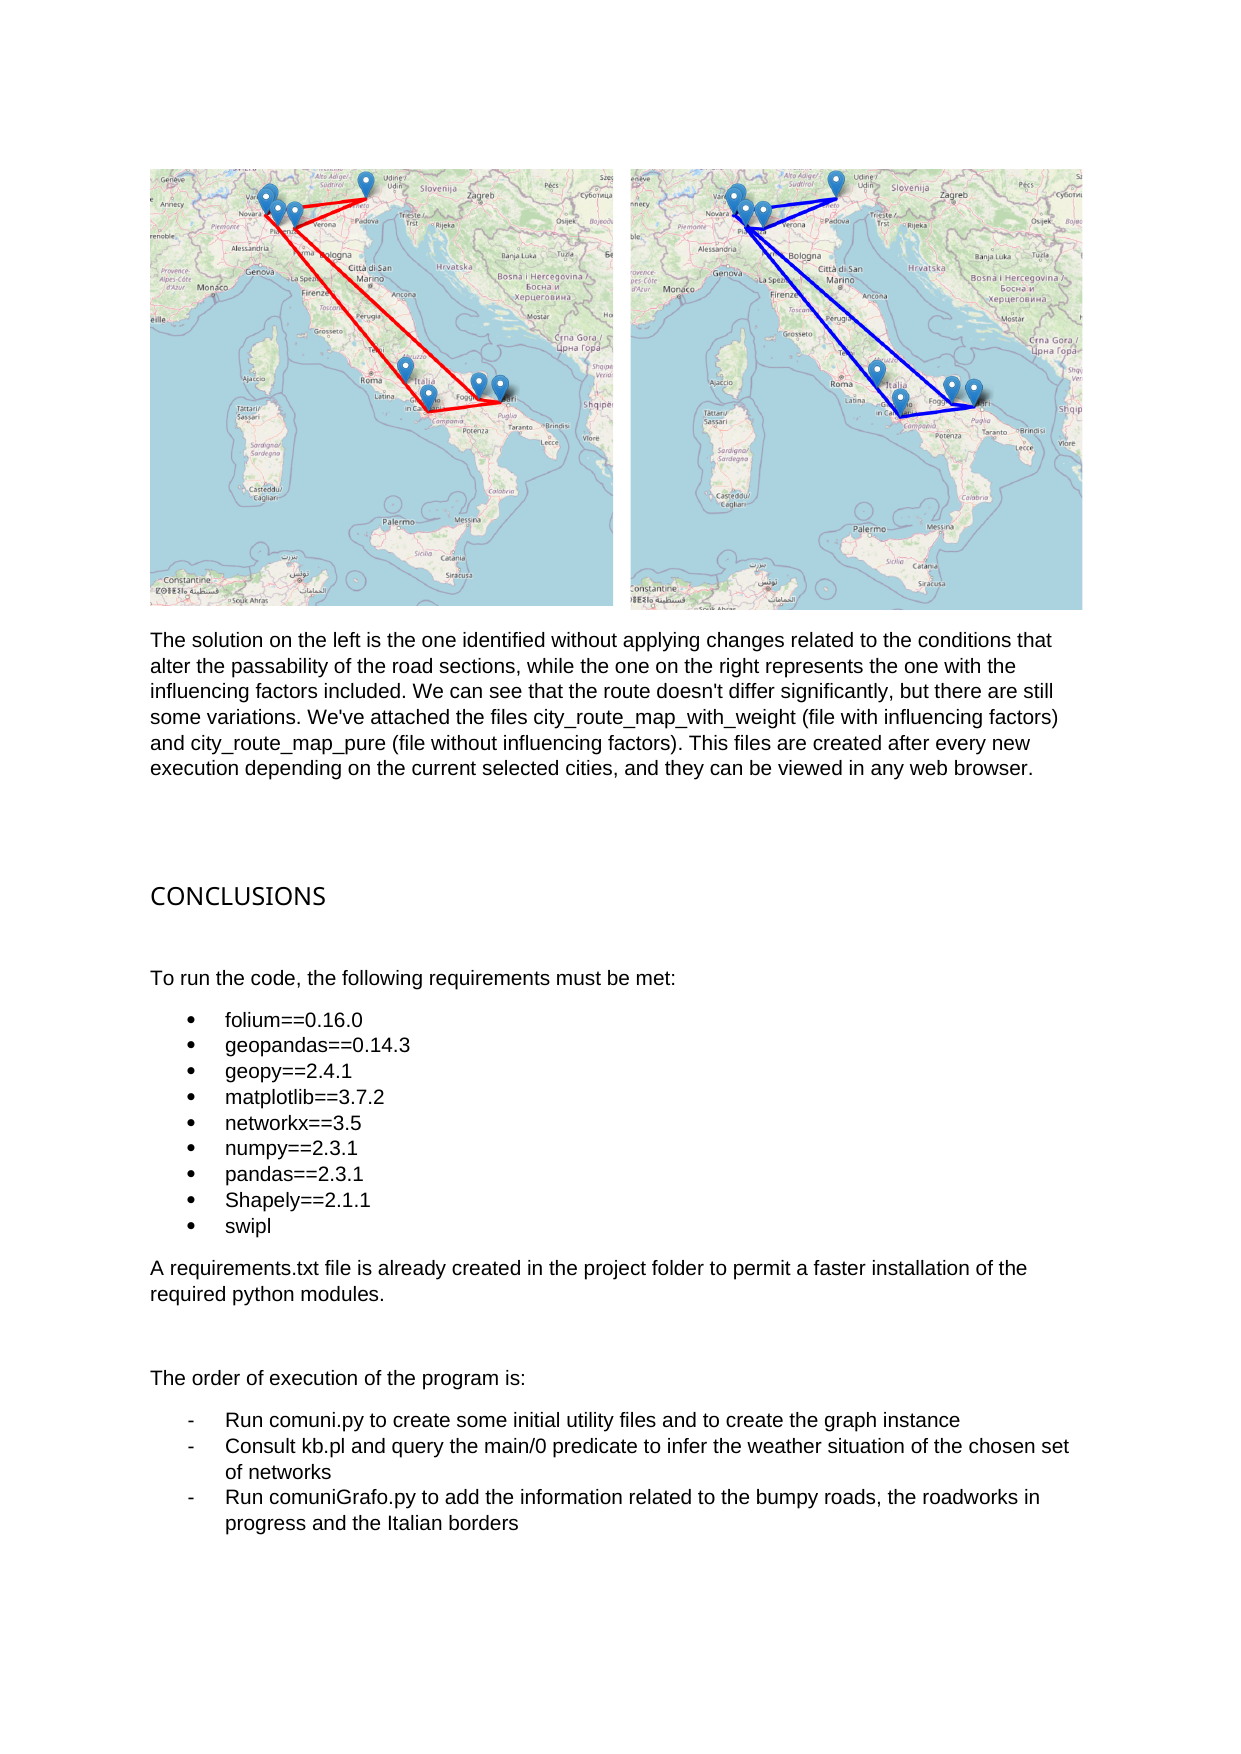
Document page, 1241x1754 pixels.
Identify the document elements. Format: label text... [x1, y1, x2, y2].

list Shapely==2.1.1 [187, 1188, 1090, 1212]
list geopy==2.4.1 [187, 1059, 1090, 1083]
text The order of execution of the program is: [150, 1366, 1090, 1390]
list Run comuni.py to create some initial utility files and to create the graph instance [187, 1408, 1090, 1432]
list Run comuniGrafo.py to add the information related to the bumpy roads, the roadworks in progress and the Italian borders [187, 1485, 1090, 1535]
subtitle CONCLUSIONS [150, 878, 1090, 912]
text A requirements.txt file is already created in the project folder to permit a faster installation of the required python modules. [150, 1256, 1090, 1305]
list networkx==3.5 [187, 1111, 1090, 1134]
text The solution on the left is the one identified without applying changes related to the conditions that alter the passability of the road sections, while the one on the right represents the one with the influencing factors included. We can see that the route doesn't differ significantly, but there are still some variations. We've attached the files city_route_map_with_weight (file with influencing factors) and city_route_map_pure (file without influencing factors). This files are created after every new execution depending on the current selected cities, and they can be viewed in any web browser. [150, 628, 1090, 780]
list pandas==2.3.1 [187, 1162, 1090, 1186]
list geopandas==0.14.3 [187, 1033, 1090, 1057]
text To run the code, the following requirements must be met: [150, 965, 1090, 989]
list matplotlib==3.7.2 [187, 1085, 1090, 1109]
list folium==0.16.0 [187, 1008, 1090, 1032]
list Consult kb.pl and query the main/0 predicate to infer the weather situation of the chosen set of networks [187, 1434, 1090, 1483]
list numpy==2.3.1 [187, 1136, 1090, 1160]
list swipl [187, 1213, 1090, 1237]
